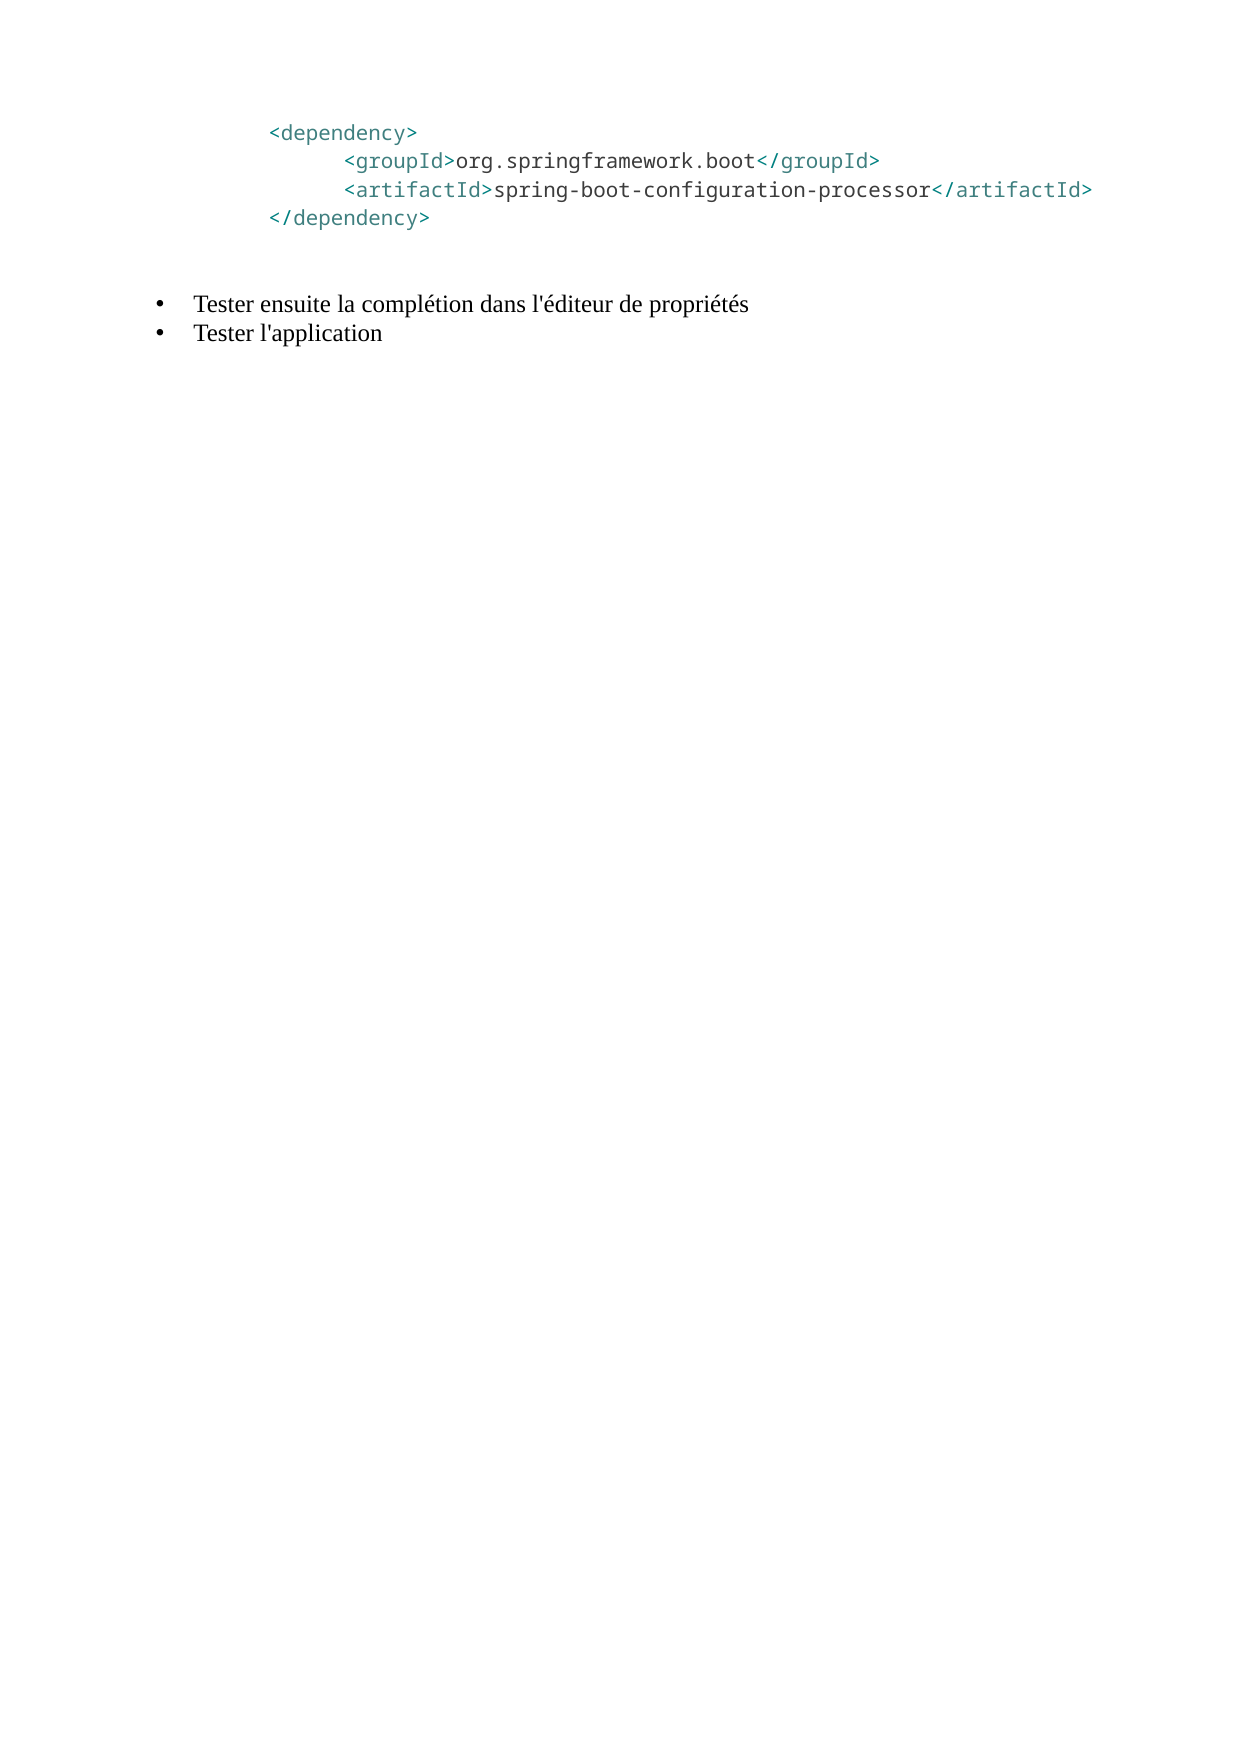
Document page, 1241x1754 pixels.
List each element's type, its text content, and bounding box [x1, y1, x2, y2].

text </dependency> [118, 203, 1122, 232]
list Tester l'application [156, 318, 1122, 347]
text <dependency> [118, 118, 1122, 147]
text <groupId>org.springframework.boot</groupId> [118, 147, 1122, 175]
text <artifactId>spring-boot-configuration-processor</artifactId> [118, 175, 1122, 203]
list Tester ensuite la complétion dans l'éditeur de propriétés [156, 289, 1122, 318]
